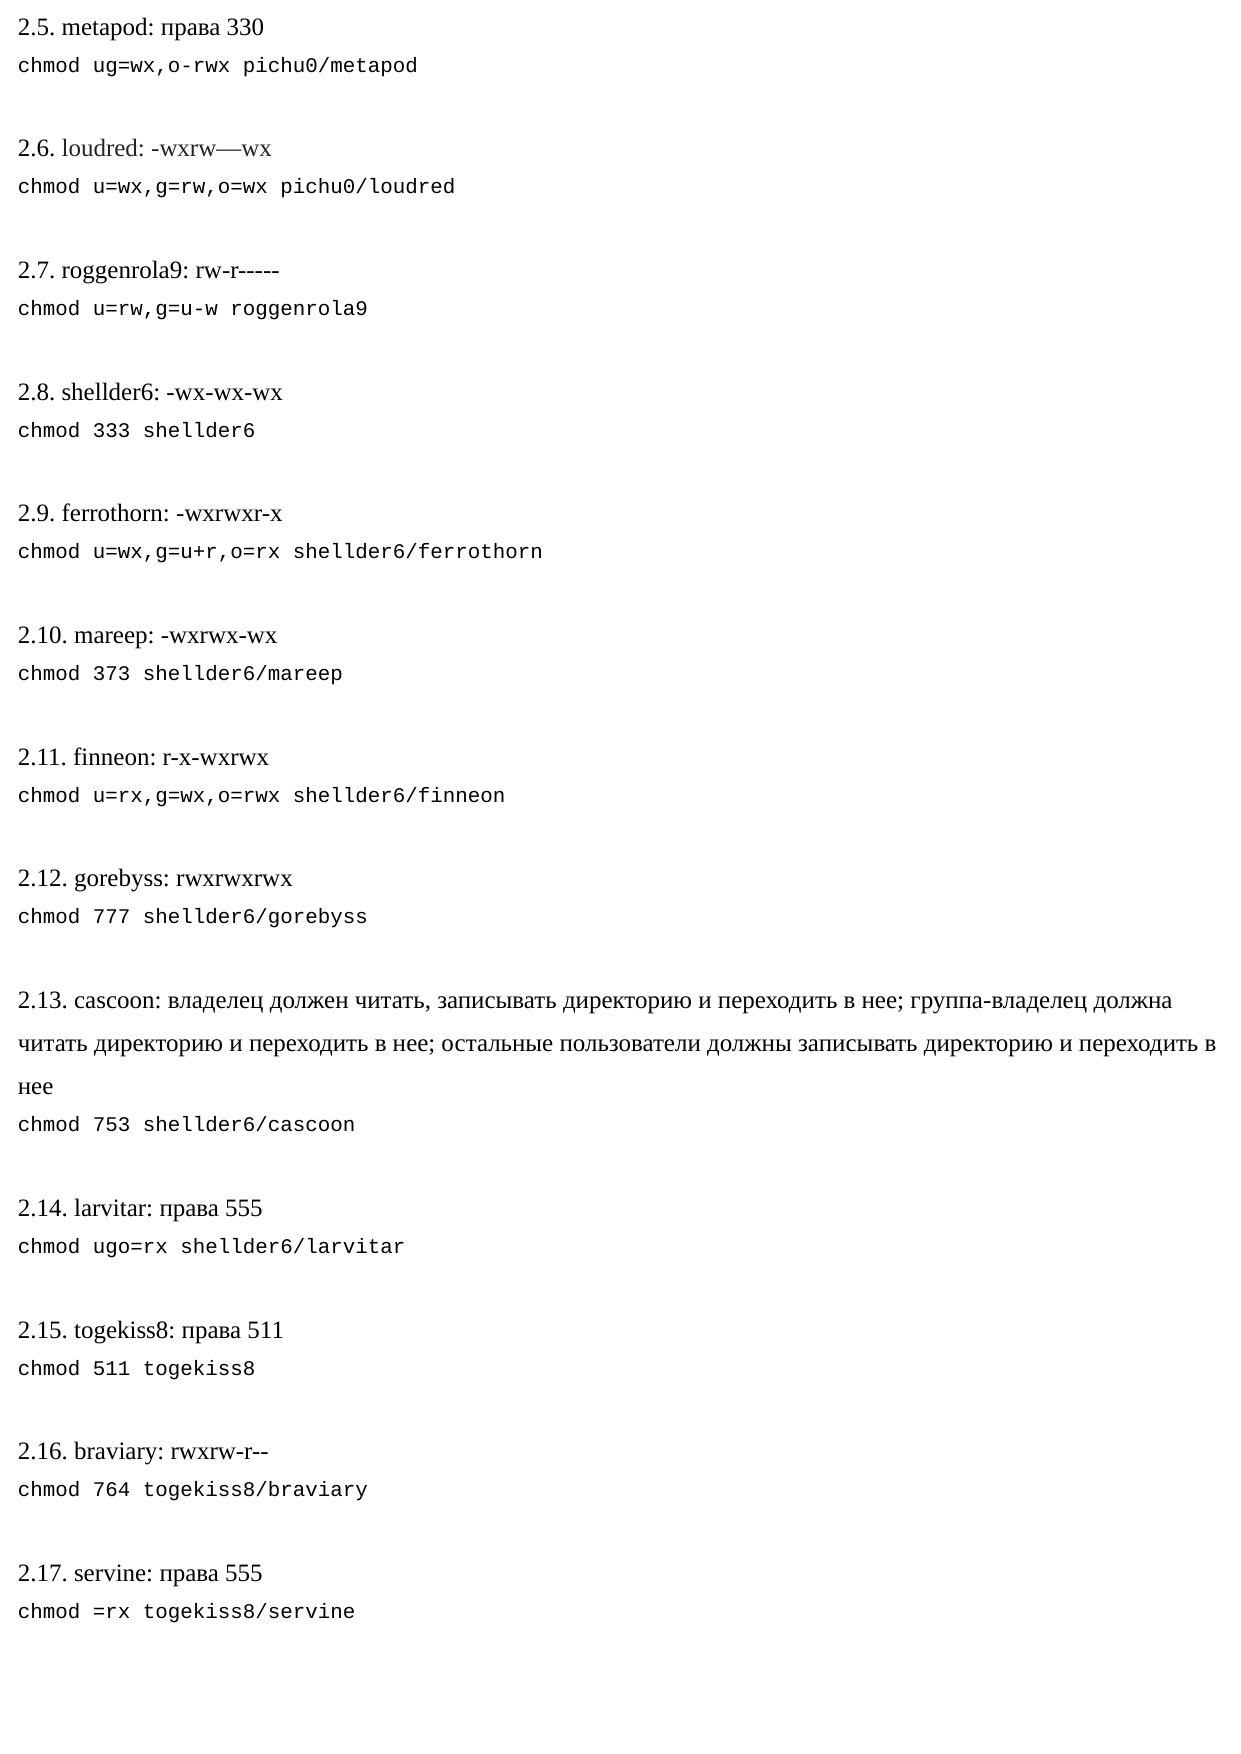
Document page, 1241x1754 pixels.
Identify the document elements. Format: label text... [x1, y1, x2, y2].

text chmod u=rw,g=u-w roggenrola9 [18, 298, 1231, 322]
text chmod ug=wx,o-rwx pichu0/metapod [18, 55, 1231, 78]
text chmod 511 togekiss8 [18, 1358, 1231, 1381]
text 2.17. servine: права 555 [18, 1558, 1231, 1587]
text chmod 373 shellder6/mareep [18, 663, 1231, 687]
text 2.11. finneon: r-x-wxrwx [18, 742, 1231, 771]
text 2.14. larvitar: права 555 [18, 1193, 1231, 1222]
text 2.16. braviary: rwxrw-r-- [18, 1436, 1231, 1465]
text chmod 753 shellder6/cascoon [18, 1114, 1231, 1138]
text 2.12. gorebyss: rwxrwxrwx [18, 863, 1231, 892]
text chmod =rx togekiss8/servine [18, 1601, 1231, 1625]
text 2.10. mareep: -wxrwx-wx [18, 620, 1231, 649]
text chmod 333 shellder6 [18, 420, 1231, 443]
text 2.5. metapod: права 330 [18, 12, 1231, 41]
text 2.15. togekiss8: права 511 [18, 1315, 1231, 1343]
text chmod 764 togekiss8/braviary [18, 1479, 1231, 1503]
text 2.9. ferrothorn: -wxrwxr-x [18, 498, 1231, 527]
text chmod u=wx,g=rw,o=wx pichu0/loudred [18, 177, 1231, 200]
text 2.13. cascoon: владелец должен читать, записывать директорию и переходить в нее; группа-владелец должна читать директорию и переходить в нее; остальные пользователи должны записывать директорию и переходить в нее [18, 985, 1231, 1100]
text chmod u=wx,g=u+r,o=rx shellder6/ferrothorn [18, 542, 1231, 565]
text chmod 777 shellder6/gorebyss [18, 907, 1231, 930]
text 2.8. shellder6: -wx-wx-wx [18, 377, 1231, 406]
text 2.6. loudred: -wxrw—wx [18, 133, 1231, 162]
text chmod ugo=rx shellder6/larvitar [18, 1236, 1231, 1260]
text chmod u=rx,g=wx,o=rwx shellder6/finneon [18, 785, 1231, 808]
text 2.7. roggenrola9: rw-r----- [18, 255, 1231, 284]
